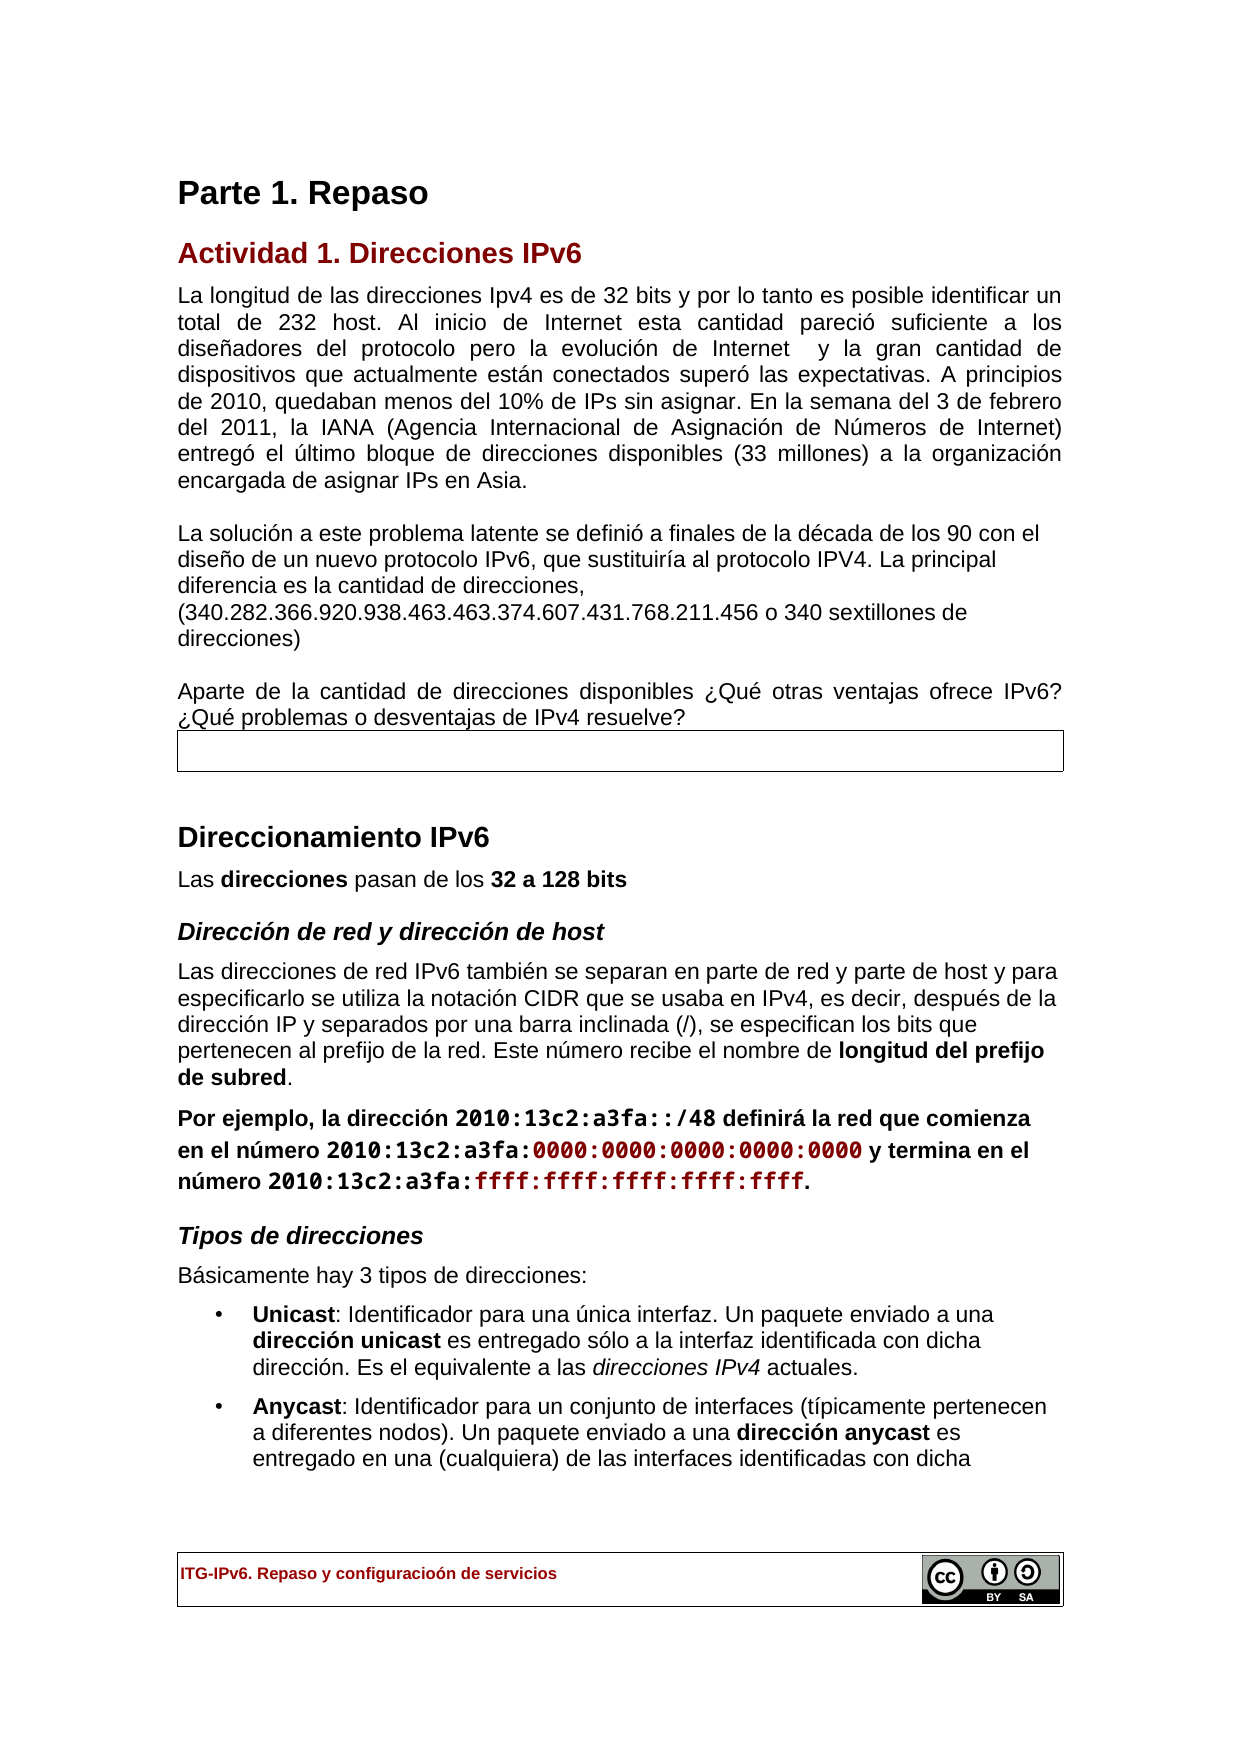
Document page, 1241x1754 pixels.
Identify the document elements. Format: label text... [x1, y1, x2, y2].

list Unicast: Identificador para una única interfaz. Un paquete enviado a una dirección unicast es entregado sólo a la interfaz identificada con dicha dirección. Es el equivalente a las direcciones IPv4 actuales. [215, 1301, 1063, 1380]
text Las direcciones de red IPv6 también se separan en parte de red y parte de host y para especificarlo se utiliza la notación CIDR que se usaba en IPv4, es decir, después de la dirección IP y separados por una barra inclinada (/), se especifican los bits que pertenecen al prefijo de la red. Este número recibe el nombre de longitud del prefijo de subred. [177, 958, 1063, 1090]
picture [922, 1555, 1060, 1604]
text Las direcciones pasan de los 32 a 128 bits [177, 866, 1063, 892]
subtitle Direccionamiento IPv6 [177, 820, 1063, 853]
subtitle Dirección de red y dirección de host [177, 917, 1063, 946]
subtitle Tipos de direcciones [177, 1221, 1063, 1250]
text Básicamente hay 3 tipos de direcciones: [177, 1262, 1063, 1288]
list Anycast: Identificador para un conjunto de interfaces (típicamente pertenecen a diferentes nodos). Un paquete enviado a una dirección anycast es entregado en una (cualquiera) de las interfaces identificadas con dicha [215, 1393, 1063, 1472]
text Por ejemplo, la dirección 2010:13c2:a3fa::/48 definirá la red que comienza en el número 2010:13c2:a3fa:0000:0000:0000:0000:0000 y termina en el número 2010:13c2:a3fa:ffff:ffff:ffff:ffff:ffff. [177, 1102, 1063, 1196]
subtitle Parte 1. Repaso [177, 173, 1063, 211]
table_header [178, 731, 1063, 771]
subtitle Actividad 1. Direcciones IPv6 [177, 236, 1063, 270]
text Aparte de la cantidad de direcciones disponibles ¿Qué otras ventajas ofrece IPv6?¿Qué problemas o desventajas de IPv4 resuelve? [177, 678, 1063, 730]
text La solución a este problema latente se definió a finales de la década de los 90 con el diseño de un nuevo protocolo IPv6, que sustituiría al protocolo IPV4. La principal diferencia es la cantidad de direcciones, (340.282.366.920.938.463.463.374.607.431.768.211.456 o 340 sextillones de direcciones) [177, 519, 1063, 651]
text La longitud de las direcciones Ipv4 es de 32 bits y por lo tanto es posible identificar un total de 232 host. Al inicio de Internet esta cantidad pareció suficiente a los diseñadores del protocolo pero la evolución de Internet y la gran cantidad de dispositivos que actualmente están conectados superó las expectativas. A principios de 2010, quedaban menos del 10% de IPs sin asignar. En la semana del 3 de febrero del 2011, la IANA (Agencia Internacional de Asignación de Números de Internet) entregó el último bloque de direcciones disponibles (33 millones) a la organización encargada de asignar IPs en Asia. [177, 282, 1063, 493]
